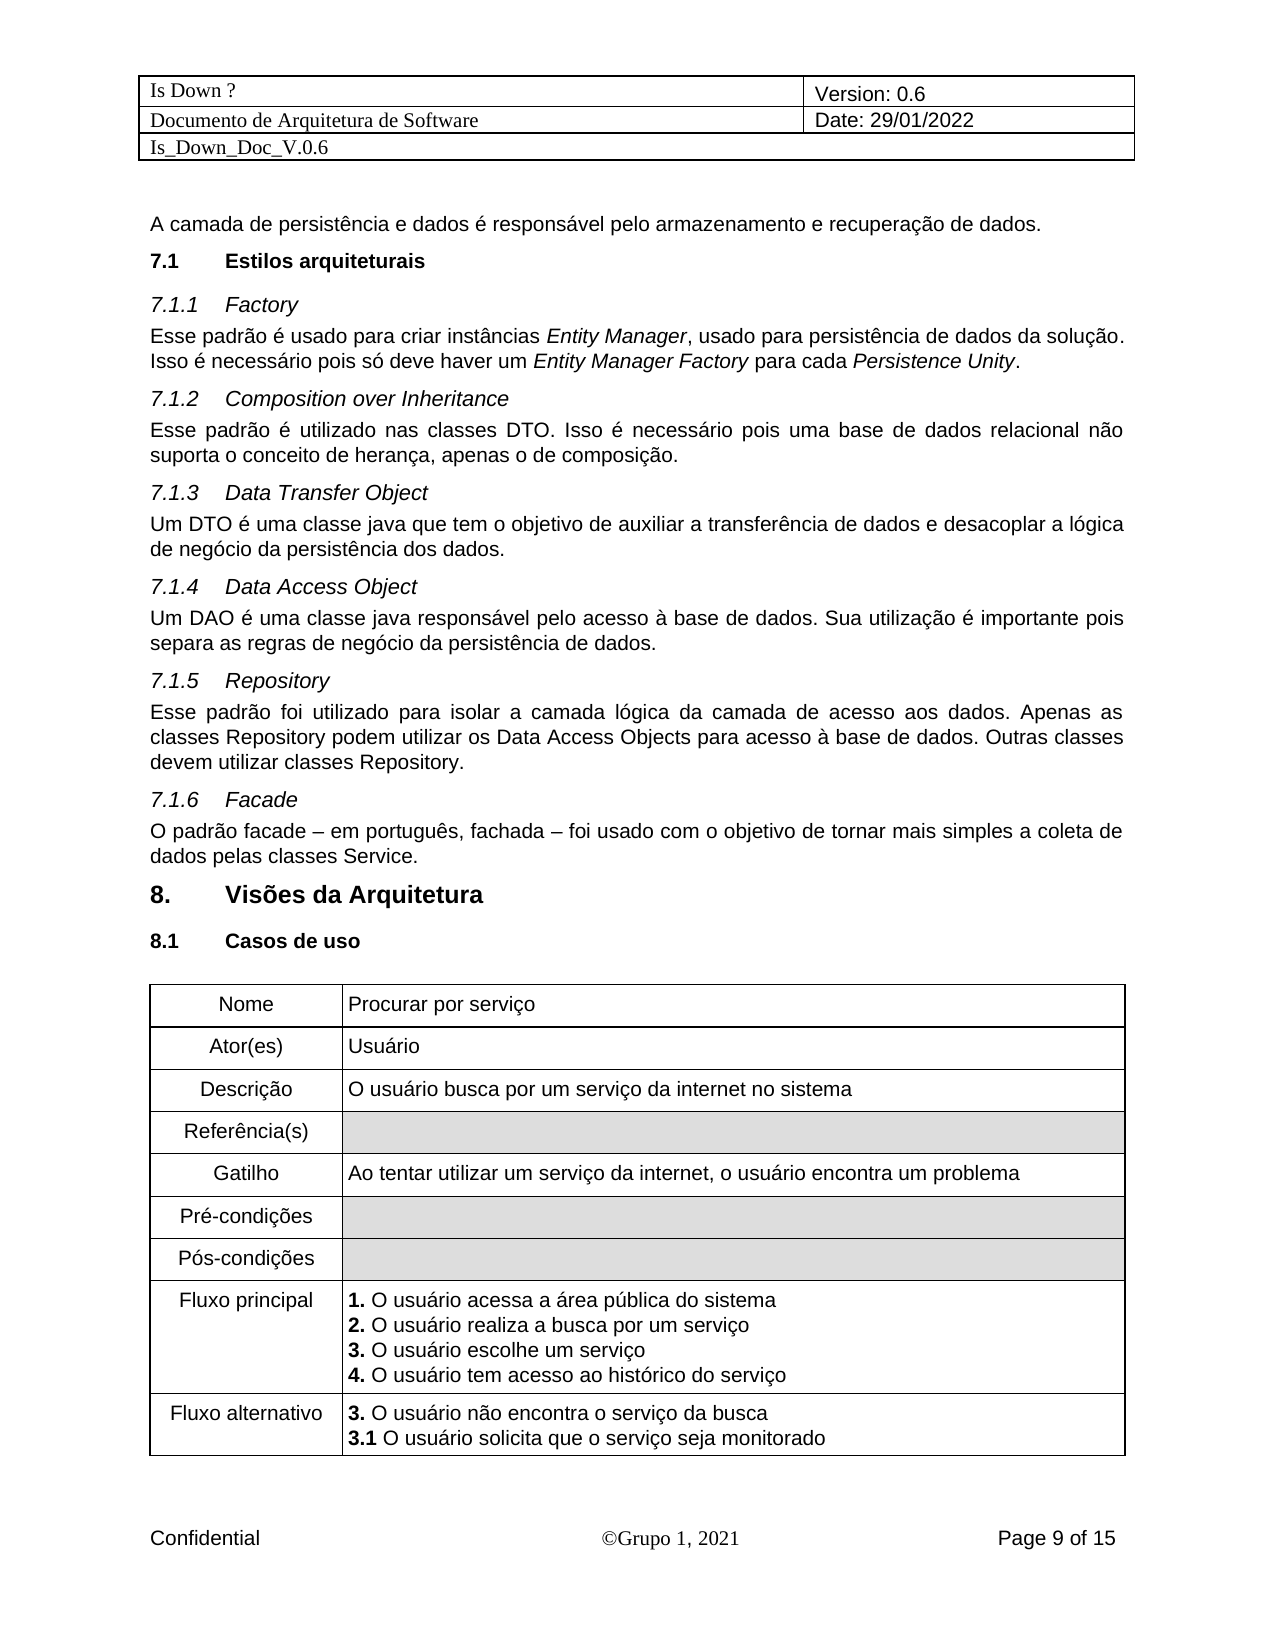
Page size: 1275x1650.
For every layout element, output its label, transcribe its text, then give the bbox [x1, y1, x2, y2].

table_cell Pré-condições [151, 1197, 342, 1238]
table_cell Gatilho [151, 1154, 342, 1196]
table_cell Fluxo alternativo [151, 1394, 342, 1455]
table_cell 3. O usuário não encontra o serviço da busca 3.1 O usuário solicita que o serviço seja monitorado [343, 1394, 1124, 1455]
text Esse padrão foi utilizado para isolar a camada lógica da camada de acesso aos dados. Apenas as classes Repository podem utilizar os Data Access Objects para acesso à base de dados. Outras classes devem utilizar classes Repository. [150, 699, 1125, 774]
table_cell Referência(s) [151, 1112, 342, 1153]
table_cell [343, 1197, 1124, 1238]
table_cell O usuário busca por um serviço da internet no sistema [343, 1070, 1124, 1111]
table_cell 1. O usuário acessa a área pública do sistema 2. O usuário realiza a busca por um serviço 3. O usuário escolhe um serviço 4. O usuário tem acesso ao histórico do serviço [343, 1281, 1124, 1393]
subtitle Data Transfer Object [150, 479, 1125, 505]
subtitle Visões da Arquitetura [150, 880, 1125, 909]
text Um DAO é uma classe java responsável pelo acesso à base de dados. Sua utilização é importante pois separa as regras de negócio da persistência de dados. [150, 605, 1125, 655]
subtitle Composition over Inheritance [150, 386, 1125, 411]
table_cell Descrição [151, 1070, 342, 1111]
text Esse padrão é utilizado nas classes DTO. Isso é necessário pois uma base de dados relacional não suporta o conceito de herança, apenas o de composição. [150, 417, 1125, 467]
subtitle Casos de uso [150, 928, 1125, 953]
text Esse padrão é usado para criar instâncias Entity Manager, usado para persistência de dados da solução. Isso é necessário pois só deve haver um Entity Manager Factory para cada Persistence Unity. [150, 323, 1125, 373]
text O padrão facade – em português, fachada – foi usado com o objetivo de tornar mais simples a coleta de dados pelas classes Service. [150, 818, 1125, 868]
table_header Nome [151, 985, 342, 1026]
subtitle Factory [150, 292, 1125, 317]
table_cell [343, 1112, 1124, 1153]
text Um DTO é uma classe java que tem o objetivo de auxiliar a transferência de dados e desacoplar a lógica de negócio da persistência dos dados. [150, 511, 1125, 561]
table_cell Usuário [343, 1028, 1124, 1069]
subtitle Data Access Object [150, 573, 1125, 599]
table_cell Ator(es) [151, 1028, 342, 1069]
table_cell Ao tentar utilizar um serviço da internet, o usuário encontra um problema [343, 1154, 1124, 1196]
table_cell Fluxo principal [151, 1281, 342, 1393]
table_cell [343, 1239, 1124, 1280]
text A camada de persistência e dados é responsável pelo armazenamento e recuperação de dados. [150, 210, 1125, 235]
subtitle Estilos arquiteturais [150, 248, 1125, 273]
table_header Procurar por serviço [343, 985, 1124, 1026]
subtitle Facade [150, 786, 1125, 812]
table_cell Pós-condições [151, 1239, 342, 1280]
subtitle Repository [150, 667, 1125, 693]
